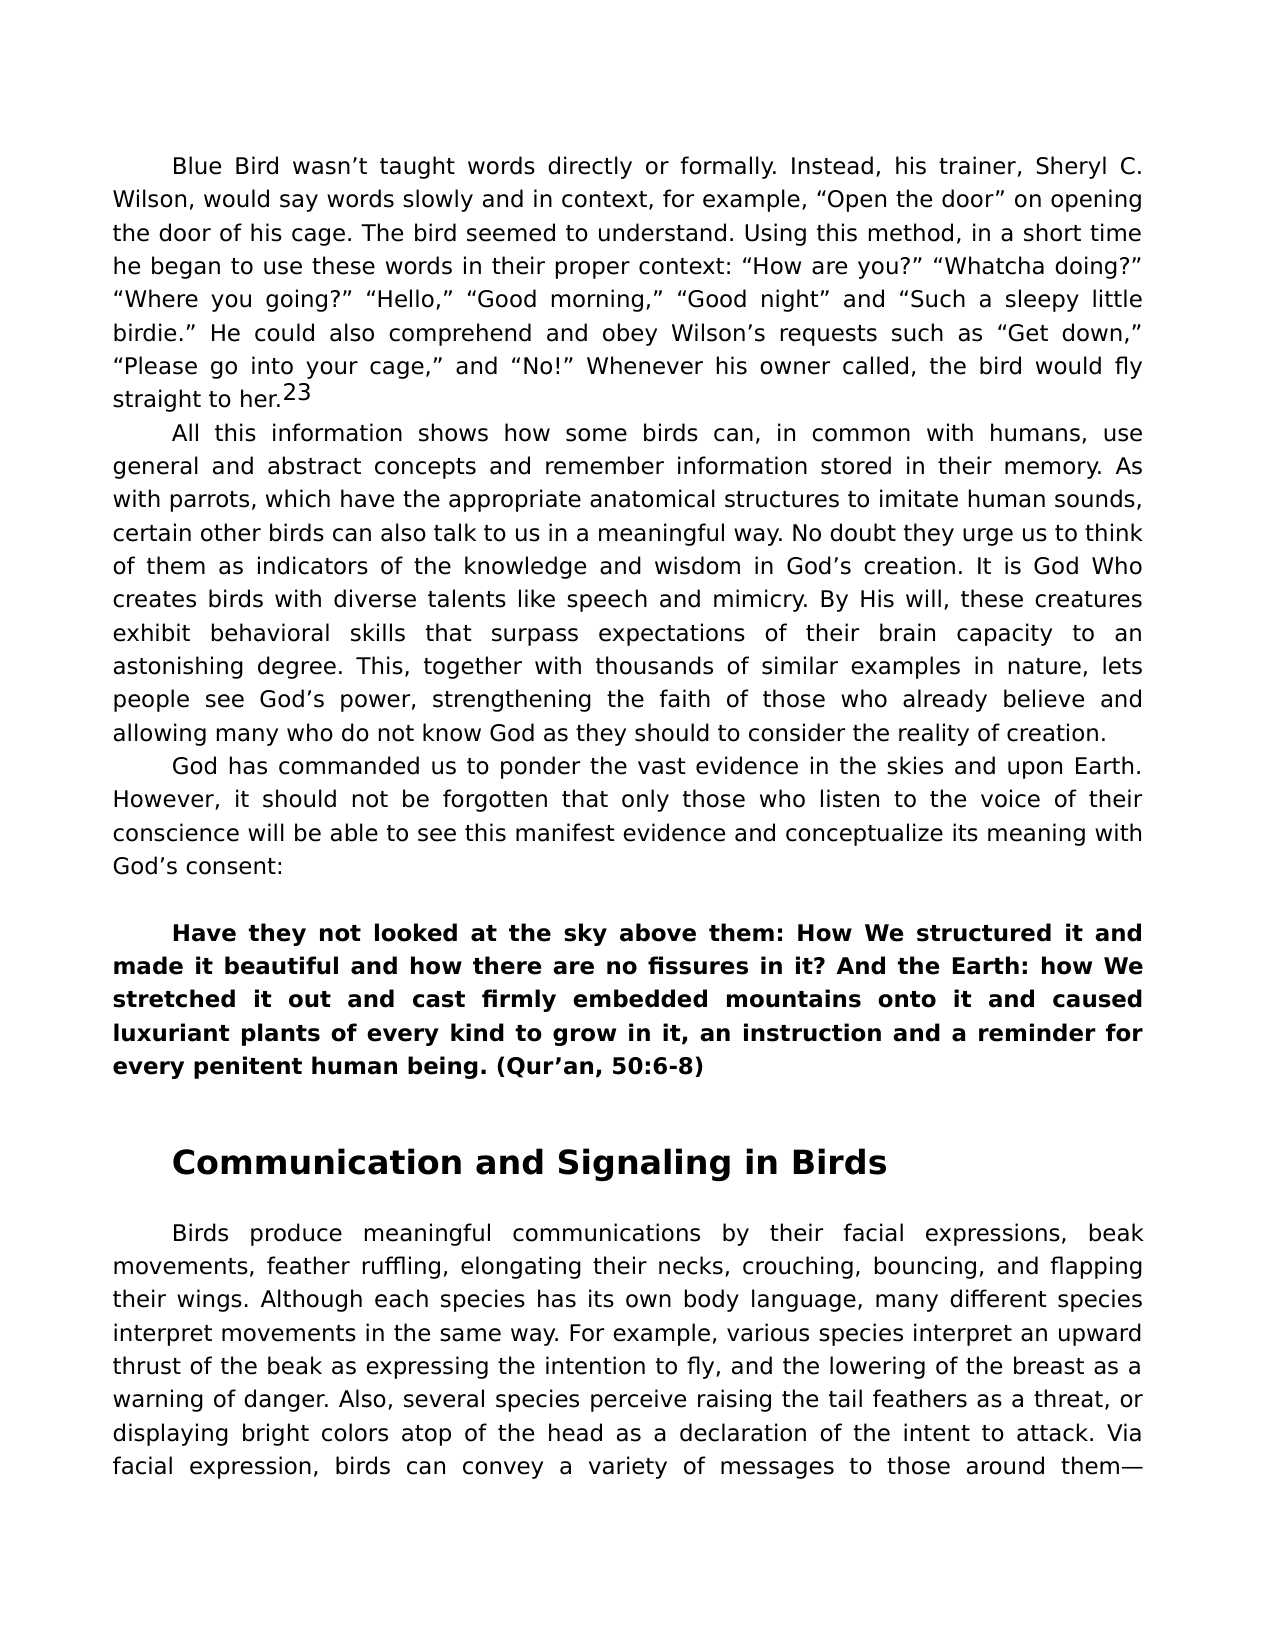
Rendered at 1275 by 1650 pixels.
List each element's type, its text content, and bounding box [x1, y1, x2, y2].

text Have they not looked at the sky above them: How We structured it and made it beautiful and how there are no fissures in it? And the Earth: how We stretched it out and cast firmly embedded mountains onto it and caused luxuriant plants of every kind to grow in it, an instruction and a reminder for every penitent human being. (Qur’an, 50:6-8) [112, 914, 1145, 1081]
text God has commanded us to ponder the vast evidence in the skies and upon Earth. However, it should not be forgotten that only those who listen to the voice of their conscience will be able to see this manifest evidence and conceptualize its meaning with God’s consent: [112, 748, 1145, 881]
text Birds produce meaningful communications by their facial expressions, beak movements, feather ruffling, elongating their necks, crouching, bouncing, and flapping their wings. Although each species has its own body language, many different species interpret movements in the same way. For example, various species interpret an upward thrust of the beak as expressing the intention to fly, and the lowering of the breast as a warning of danger. Also, several species perceive raising the tail feathers as a threat, or displaying bright colors atop of the head as a declaration of the intent to attack. Via facial expression, birds can convey a variety of messages to those around them— [112, 1214, 1145, 1481]
text Communication and Signaling in Birds [112, 1148, 1145, 1181]
text Blue Bird wasn’t taught words directly or formally. Instead, his trainer, Sheryl C. Wilson, would say words slowly and in context, for example, “Open the door” on opening the door of his cage. The bird seemed to understand. Using this method, in a short time he began to use these words in their proper context: “How are you?” “Whatcha doing?” “Where you going?” “Hello,” “Good morning,” “Good night” and “Such a sleepy little birdie.” He could also comprehend and obey Wilson’s requests such as “Get down,” “Please go into your cage,” and “No!” Whenever his owner called, the bird would fly straight to her.23 [112, 148, 1145, 414]
text All this information shows how some birds can, in common with humans, use general and abstract concepts and remember information stored in their memory. As with parrots, which have the appropriate anatomical structures to imitate human sounds, certain other birds can also talk to us in a meaningful way. No doubt they urge us to think of them as indicators of the knowledge and wisdom in God’s creation. It is God Who creates birds with diverse talents like speech and mimicry. By His will, these creatures exhibit behavioral skills that surpass expectations of their brain capacity to an astonishing degree. This, together with thousands of similar examples in nature, lets people see God’s power, strengthening the faith of those who already believe and allowing many who do not know God as they should to consider the reality of creation. [112, 414, 1145, 748]
